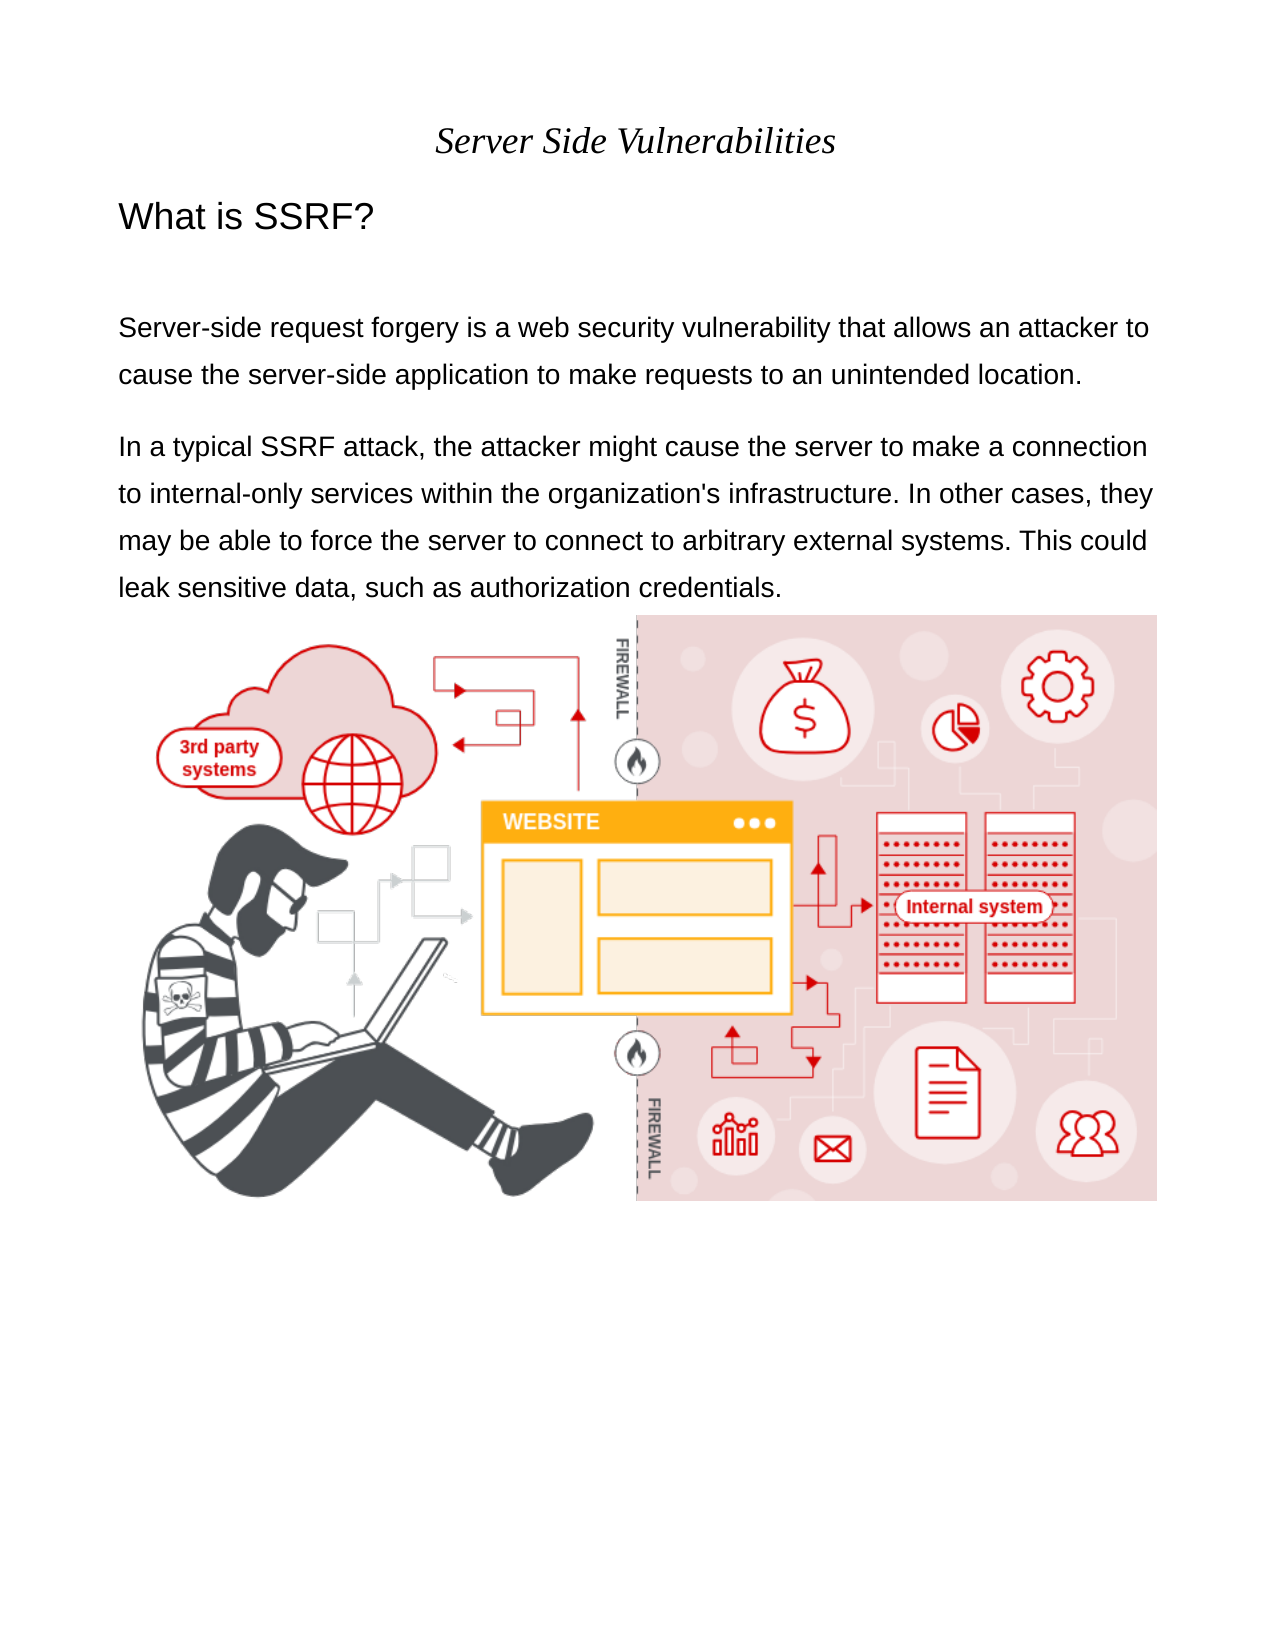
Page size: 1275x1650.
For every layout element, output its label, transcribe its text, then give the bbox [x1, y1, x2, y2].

text Server-side request forgery is a web security vulnerability that allows an attacker to cause the server-side application to make requests to an unintended location. [118, 297, 1157, 391]
text In a typical SSRF attack, the attacker might cause the server to make a connection to internal-only services within the organization's infrastructure. In other cases, they may be able to force the server to connect to arbitrary external systems. This could leak sensitive data, such as authorization credentials. [118, 416, 1157, 603]
picture [118, 615, 1157, 1201]
subtitle What is SSRF? [118, 191, 1157, 238]
